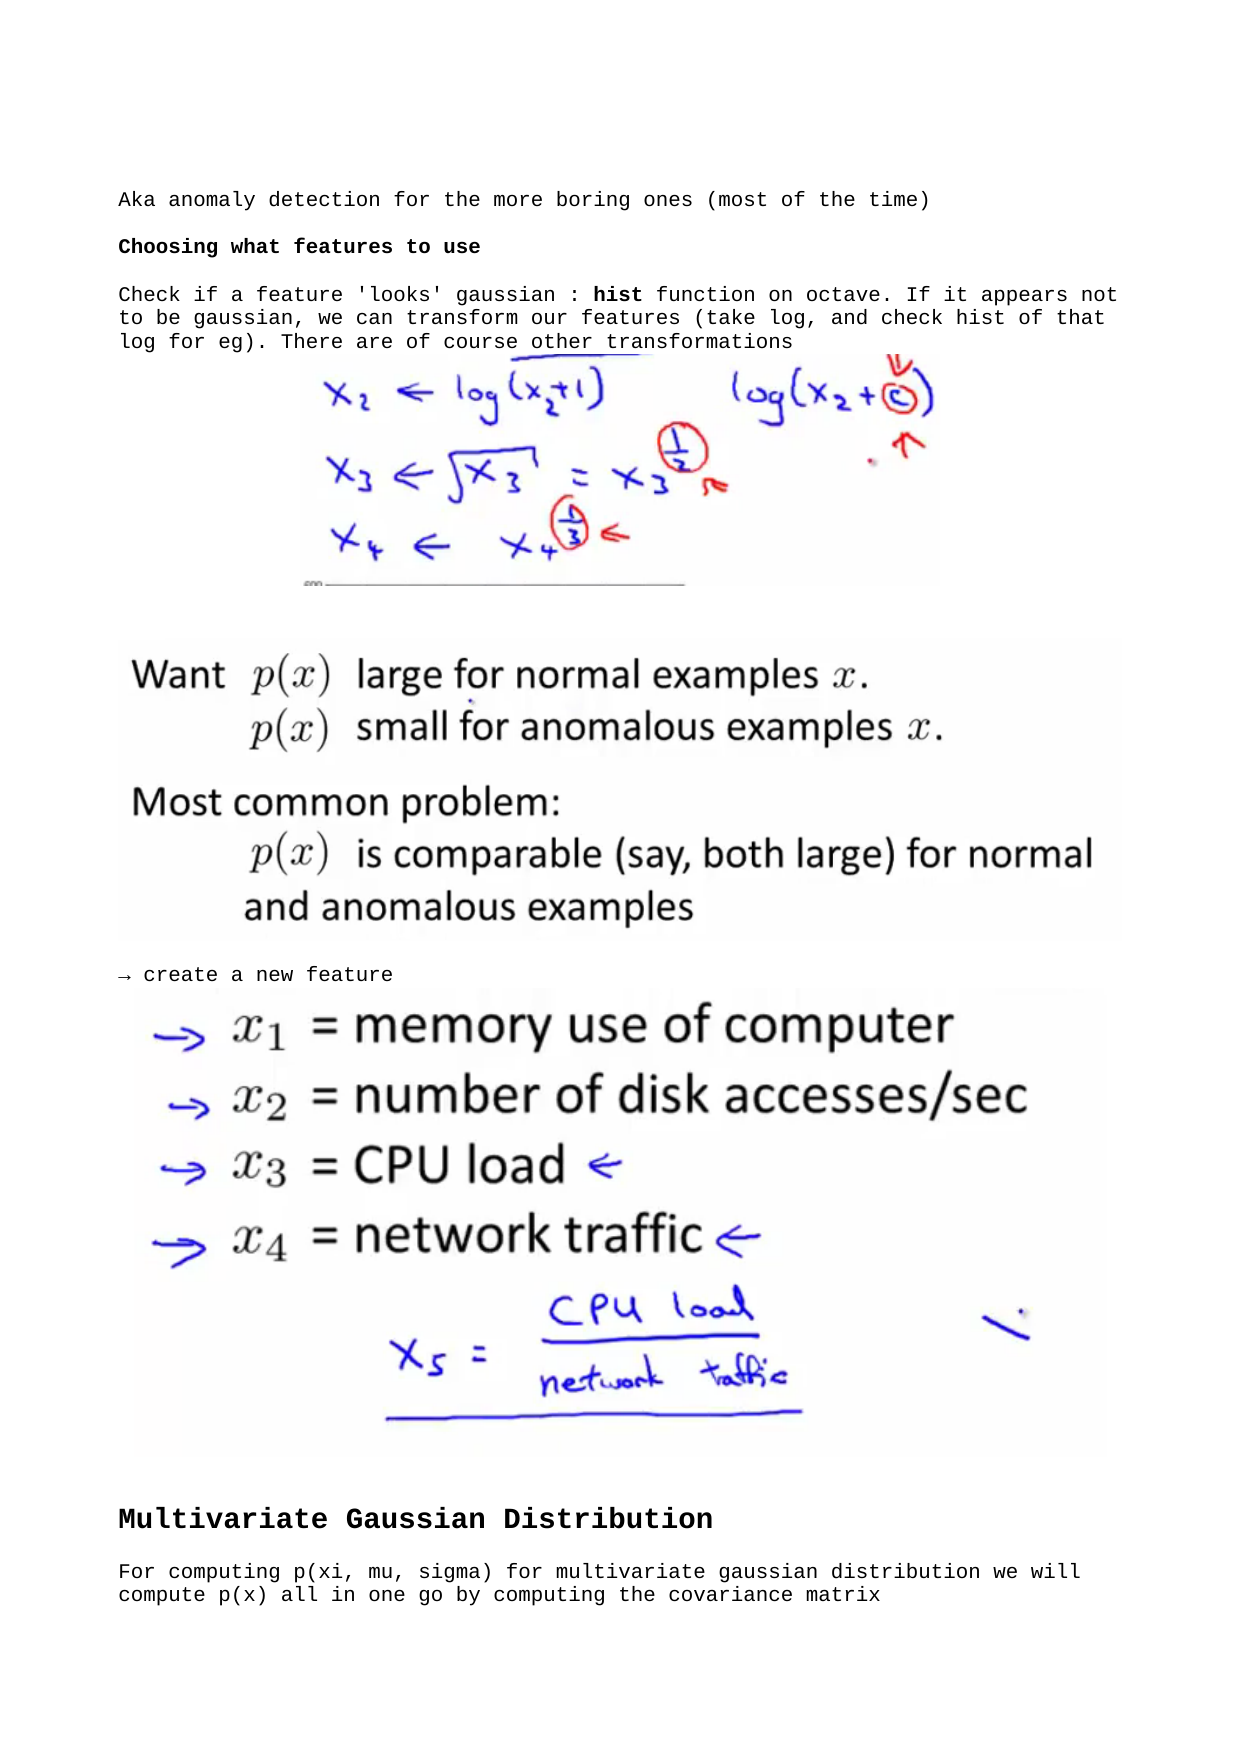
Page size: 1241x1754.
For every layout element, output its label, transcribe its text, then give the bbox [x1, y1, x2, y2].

picture [299, 354, 941, 586]
text Choosing what features to use [118, 236, 1122, 260]
picture [133, 988, 1107, 1457]
picture [118, 638, 1123, 941]
text → create a new feature [118, 964, 1122, 988]
text For computing p(xi, mu, sigma) for multivariate gaussian distribution we will compute p(x) all in one go by computing the covariance matrix [118, 1561, 1122, 1608]
text Multivariate Gaussian Distribution [118, 1504, 1122, 1537]
text Aka anomaly detection for the more boring ones (most of the time) [118, 189, 1122, 213]
text Check if a feature 'looks' gaussian : hist function on octave. If it appears not to be gaussian, we can transform our features (take log, and check hist of that log for eg). There are of course other transformations [118, 284, 1122, 354]
